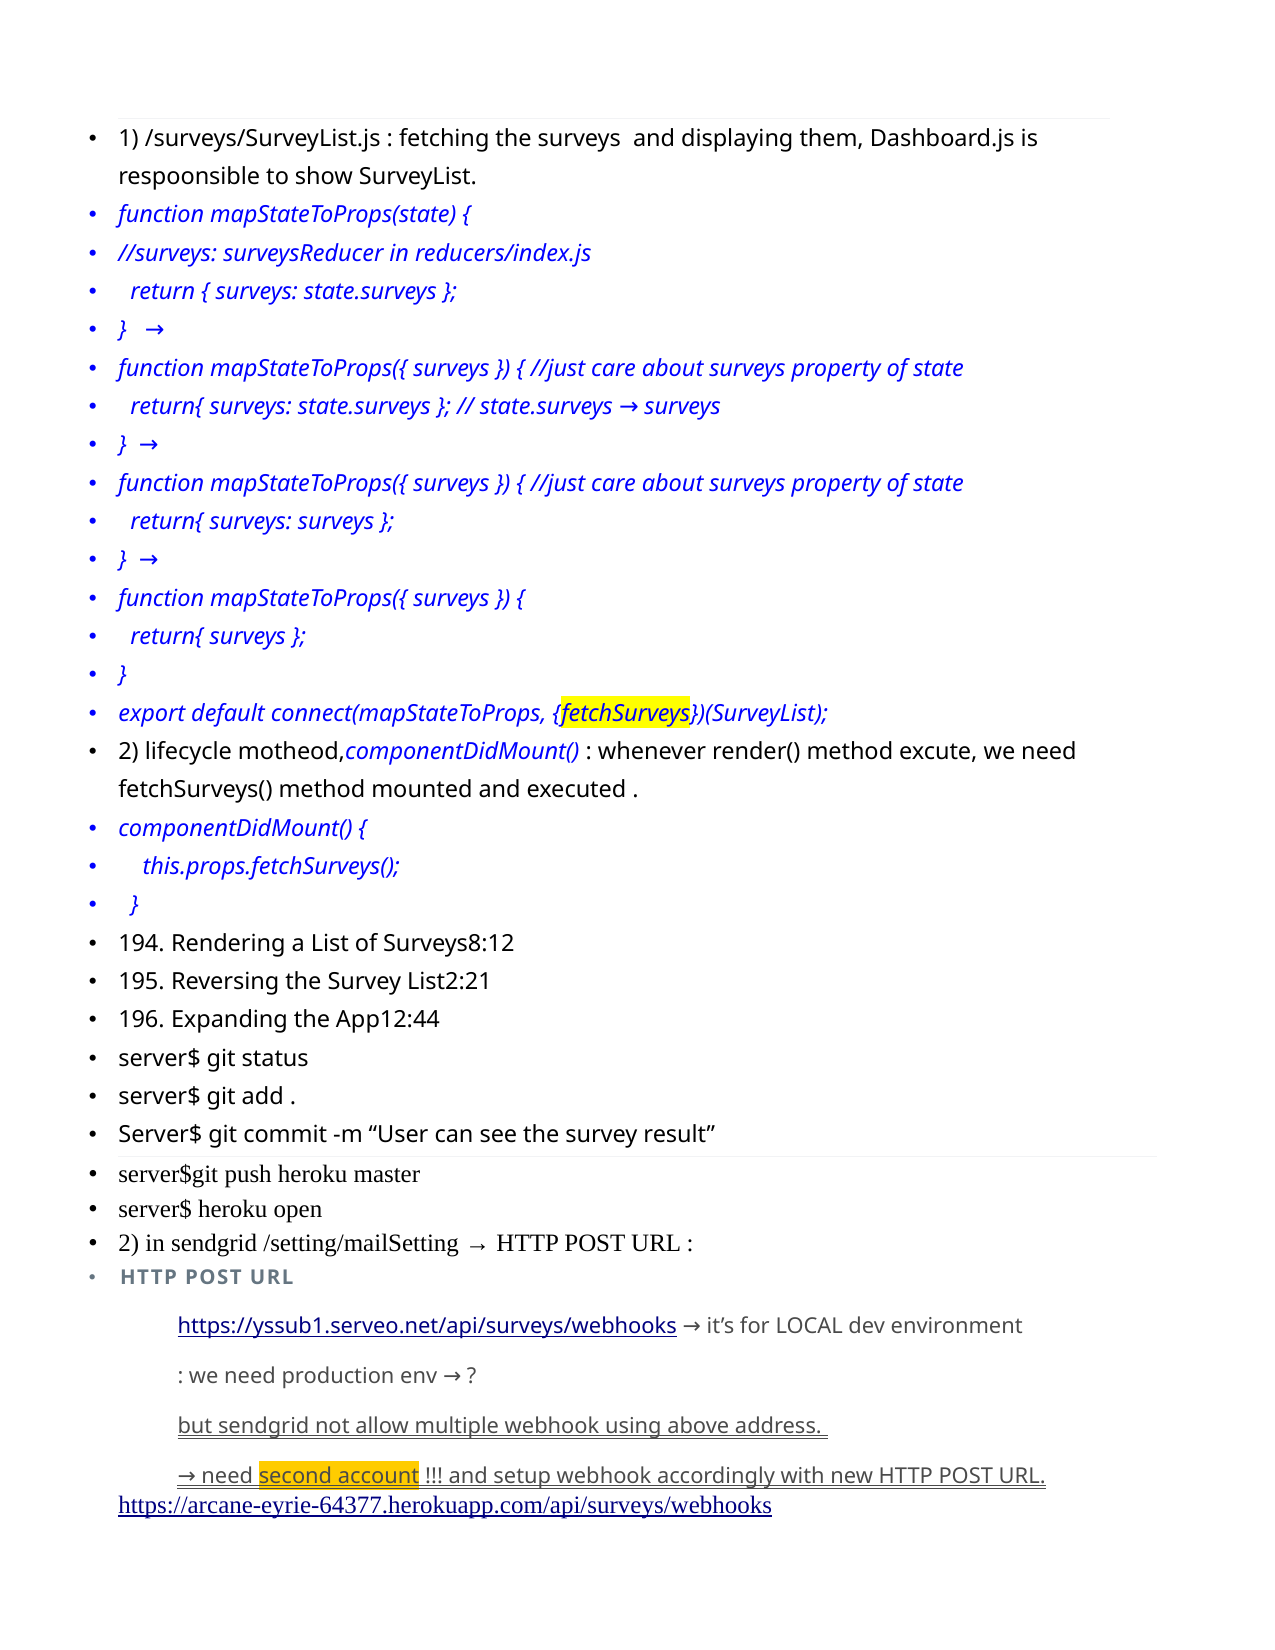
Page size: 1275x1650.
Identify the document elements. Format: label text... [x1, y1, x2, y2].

list this.props.fetchSurveys(); [118, 846, 1110, 881]
list 194. Rendering a List of Surveys8:12 [118, 923, 1110, 958]
list } [118, 655, 1110, 690]
list but sendgrid not allow multiple webhook using above address. [177, 1390, 1157, 1440]
list server$ heroku open [118, 1191, 1157, 1222]
list } → [118, 310, 1110, 345]
list return{ surveys: surveys }; [118, 501, 1110, 536]
list function mapStateToProps({ surveys }) { [118, 578, 1110, 613]
list function mapStateToProps({ surveys }) { //just care about surveys property of state [118, 463, 1110, 498]
list } → [118, 425, 1110, 460]
list Server$ git commit -m “User can see the survey result” [118, 1115, 1110, 1150]
list 2) lifecycle motheod,componentDidMount() : whenever render() method excute, we need fetchSurveys() method mounted and executed . [118, 731, 1110, 805]
list → need second account !!! and setup webhook accordingly with new HTTP POST URL. [177, 1440, 1157, 1490]
list 196. Expanding the App12:44 [118, 1000, 1110, 1035]
list } [118, 885, 1110, 920]
list //surveys: surveysReducer in reducers/index.js [118, 233, 1110, 268]
list 2) in sendgrid /setting/mailSetting → HTTP POST URL : [118, 1225, 1157, 1257]
text https://arcane-eyrie-64377.herokuapp.com/api/surveys/webhooks [118, 1490, 1157, 1519]
subtitle HTTP POST URL [118, 1259, 1157, 1290]
list 195. Reversing the Survey List2:21 [118, 961, 1110, 996]
list return{ surveys }; [118, 616, 1110, 651]
list server$git push heroku master [118, 1157, 1157, 1188]
list https://yssub1.serveo.net/api/surveys/webhooks → it’s for LOCAL dev environment [177, 1290, 1157, 1340]
list } → [118, 540, 1110, 575]
list : we need production env → ? [177, 1340, 1157, 1390]
list server$ git status [118, 1038, 1110, 1073]
list export default connect(mapStateToProps, {fetchSurveys})(SurveyList); [118, 693, 1110, 728]
list function mapStateToProps(state) { [118, 195, 1110, 230]
list function mapStateToProps({ surveys }) { //just care about surveys property of state [118, 348, 1110, 383]
list 1) /surveys/SurveyList.js : fetching the surveys and displaying them, Dashboard.js is respoonsible to show SurveyList. [118, 119, 1110, 191]
list return{ surveys: state.surveys }; // state.surveys → surveys [118, 386, 1110, 421]
list componentDidMount() { [118, 808, 1110, 843]
list server$ git add . [118, 1076, 1110, 1111]
list return { surveys: state.surveys }; [118, 271, 1110, 306]
